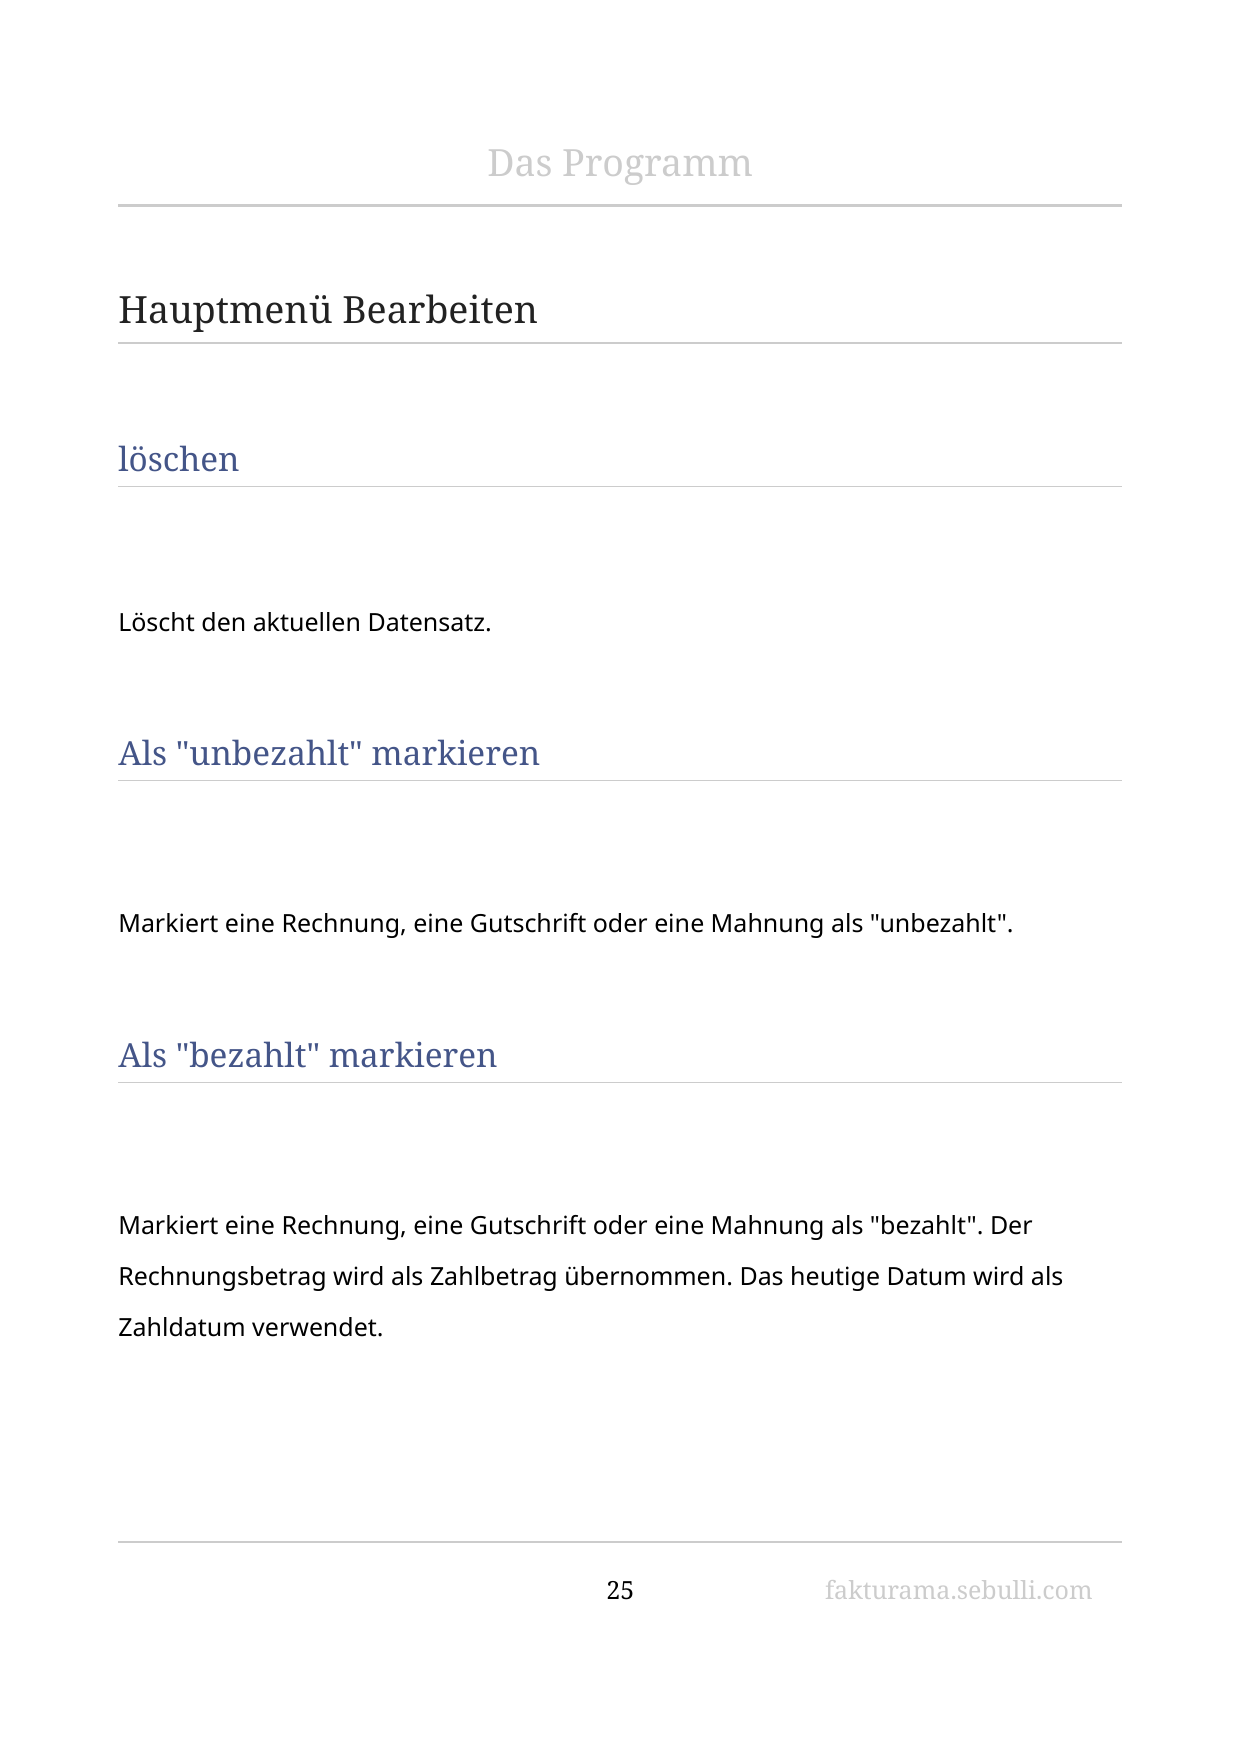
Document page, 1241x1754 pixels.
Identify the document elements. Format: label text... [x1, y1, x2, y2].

subtitle Hauptmenü Bearbeiten [118, 283, 1122, 342]
subtitle Als "unbezahlt" markieren [118, 730, 1122, 780]
text Markiert eine Rechnung, eine Gutschrift oder eine Mahnung als "unbezahlt". [118, 906, 1122, 940]
subtitle löschen [118, 436, 1122, 486]
subtitle Als "bezahlt" markieren [118, 1032, 1122, 1082]
text Löscht den aktuellen Datensatz. [118, 604, 1122, 638]
text Markiert eine Rechnung, eine Gutschrift oder eine Mahnung als "bezahlt". Der Rechnungsbetrag wird als Zahlbetrag übernommen. Das heutige Datum wird als Zahldatum verwendet. [118, 1207, 1122, 1343]
